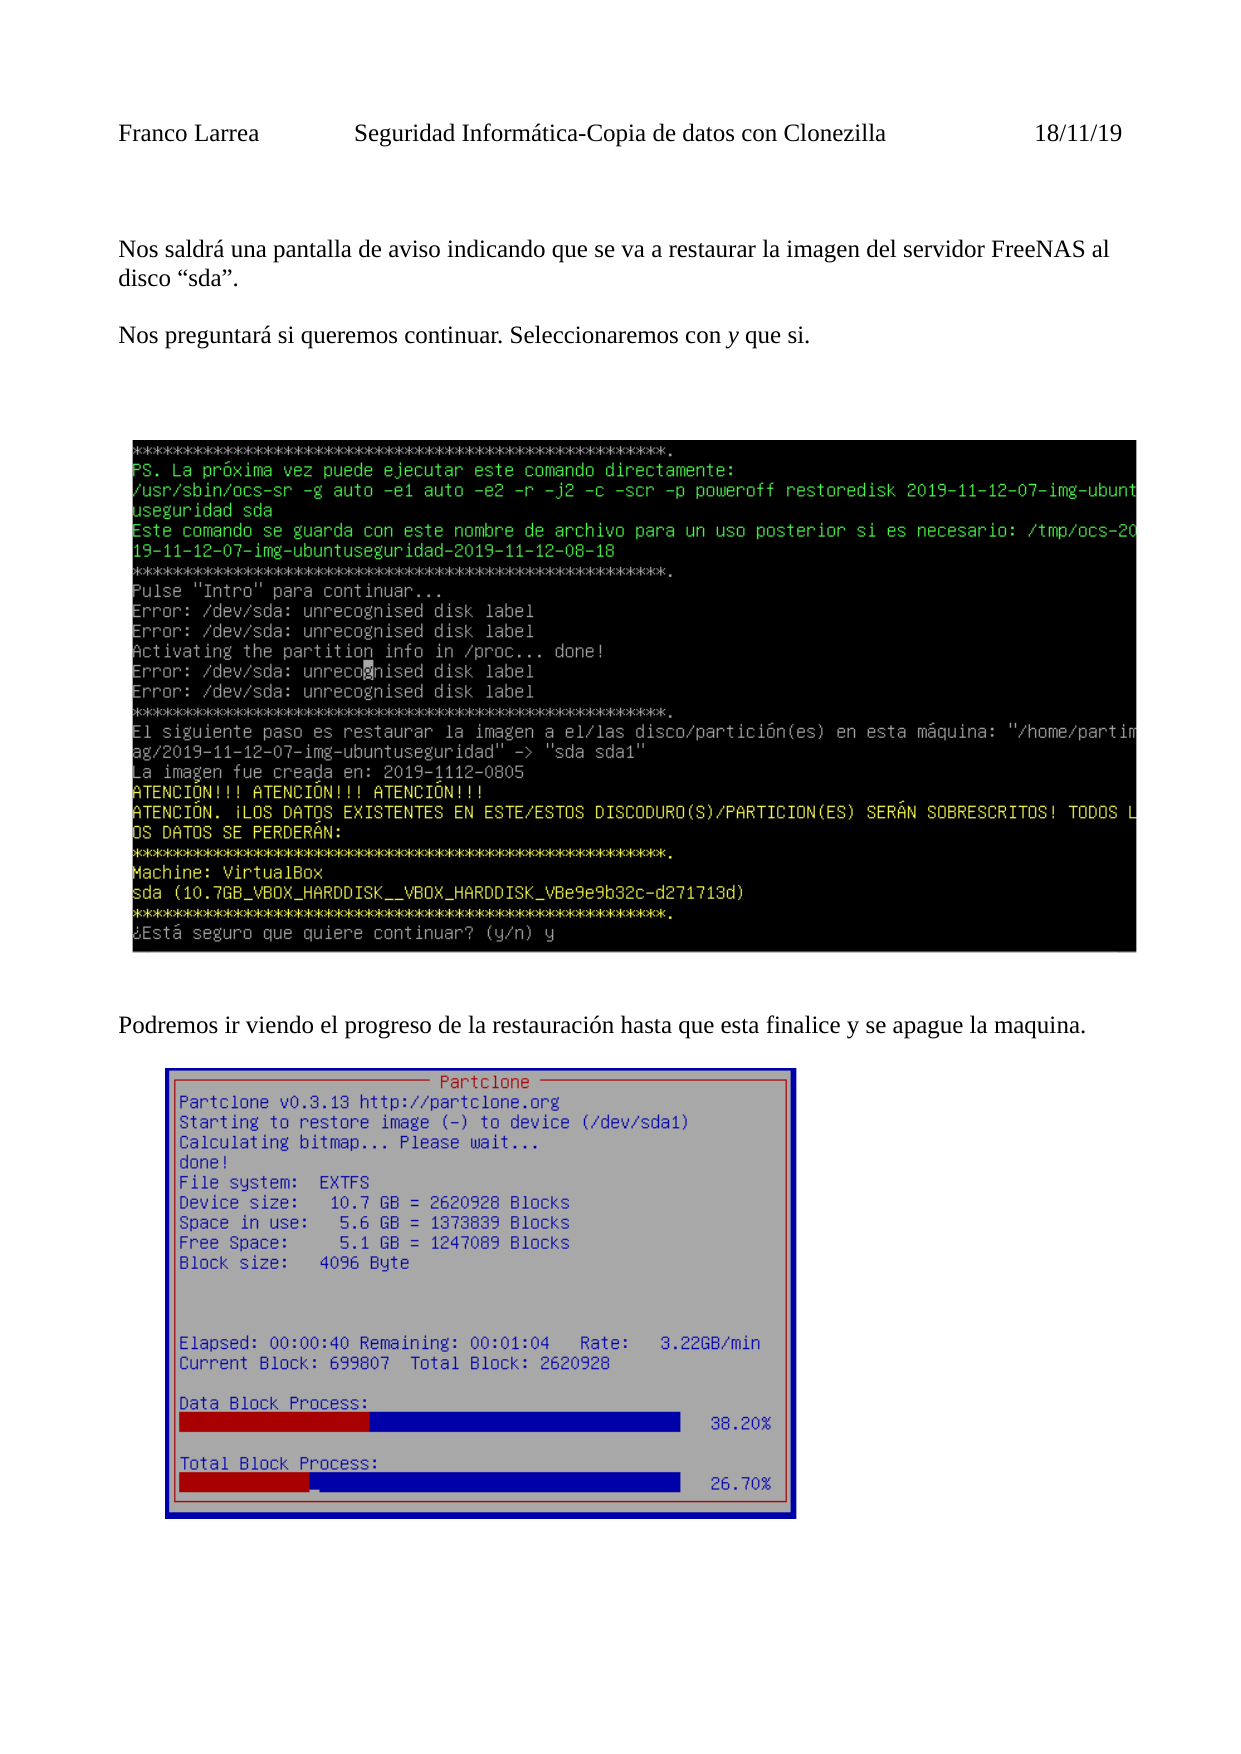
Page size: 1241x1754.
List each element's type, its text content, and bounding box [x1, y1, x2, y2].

picture [132, 440, 1137, 953]
text Nos preguntará si queremos continuar. Seleccionaremos con y que si. [118, 320, 1122, 349]
picture [165, 1068, 797, 1519]
text Nos saldrá una pantalla de aviso indicando que se va a restaurar la imagen del servidor FreeNAS al disco “sda”. [118, 234, 1122, 291]
text Podremos ir viendo el progreso de la restauración hasta que esta finalice y se apague la maquina. [118, 1010, 1122, 1039]
